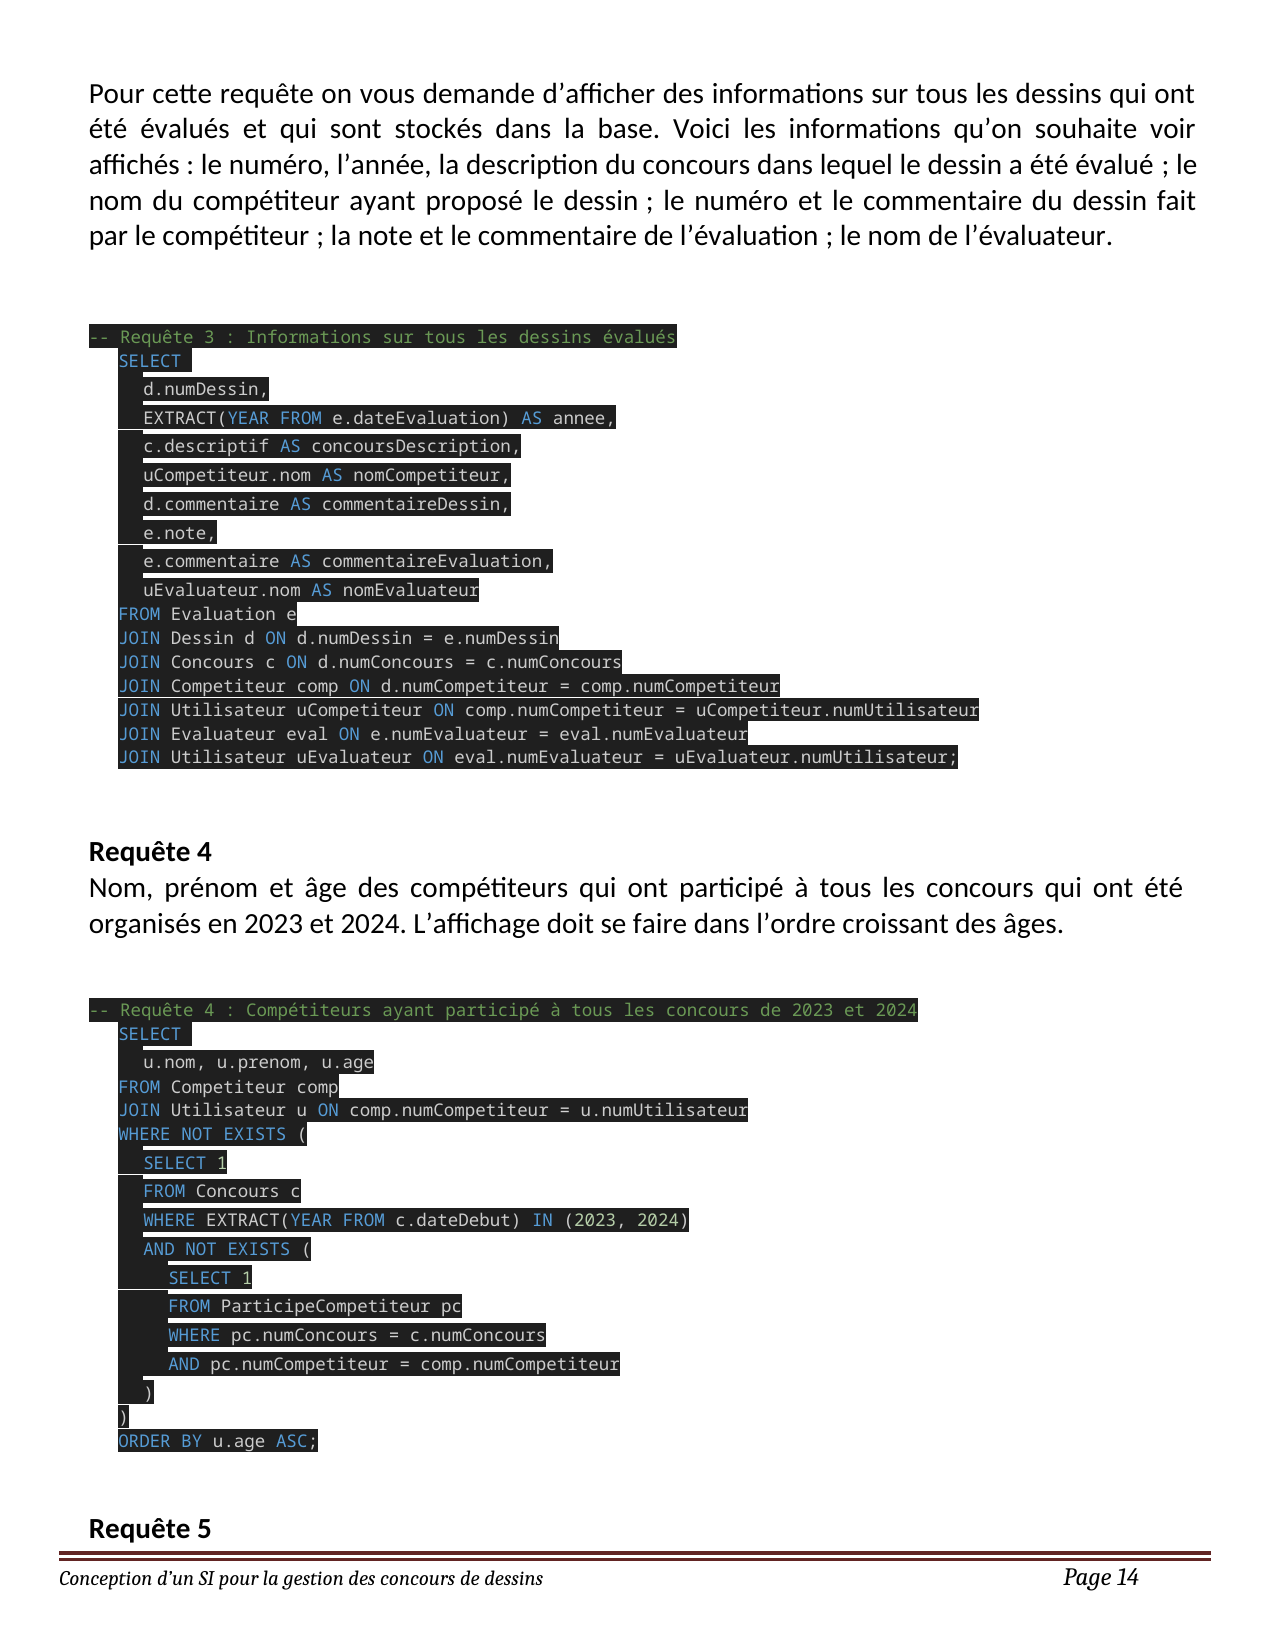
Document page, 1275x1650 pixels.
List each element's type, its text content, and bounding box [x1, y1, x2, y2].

text ) [118, 1376, 1122, 1404]
text d.commentaire AS commentaireDessin, [118, 487, 1122, 516]
text c.descriptif AS concoursDescription, [118, 429, 1122, 458]
text -- Requête 3 : Informations sur tous les dessins évalués [88, 324, 1197, 348]
text SELECT [118, 348, 1122, 372]
text SELECT 1 [118, 1261, 1122, 1289]
text JOIN Evaluateur eval ON e.numEvaluateur = eval.numEvaluateur [118, 721, 1122, 745]
text FROM Concours c [118, 1174, 1122, 1203]
text WHERE NOT EXISTS ( [118, 1122, 1122, 1146]
text uCompetiteur.nom AS nomCompetiteur, [118, 458, 1122, 487]
text WHERE pc.numConcours = c.numConcours [118, 1318, 1122, 1347]
text d.numDessin, [118, 372, 1122, 401]
text SELECT 1 [118, 1146, 1122, 1174]
text Requête 5 [88, 1510, 1197, 1545]
text JOIN Utilisateur u ON comp.numCompetiteur = u.numUtilisateur [118, 1098, 1122, 1122]
text WHERE EXTRACT(YEAR FROM c.dateDebut) IN (2023, 2024) [118, 1203, 1122, 1232]
text Nom, prénom et âge des compétiteurs qui ont participé à tous les concours qui ont été organisés en 2023 et 2024. L’affichage doit se faire dans l’ordre croissant des âges. [88, 869, 1197, 940]
text AND pc.numCompetiteur = comp.numCompetiteur [118, 1347, 1122, 1376]
text ) [118, 1404, 1122, 1428]
text FROM ParticipeCompetiteur pc [118, 1289, 1122, 1318]
text JOIN Utilisateur uCompetiteur ON comp.numCompetiteur = uCompetiteur.numUtilisateur [118, 697, 1122, 721]
text FROM Competiteur comp [118, 1074, 1122, 1098]
text JOIN Competiteur comp ON d.numCompetiteur = comp.numCompetiteur [118, 674, 1122, 697]
text u.nom, u.prenom, u.age [118, 1046, 1122, 1074]
text Requête 4 [88, 833, 1197, 869]
text JOIN Concours c ON d.numConcours = c.numConcours [118, 650, 1122, 674]
text e.commentaire AS commentaireEvaluation, [118, 544, 1122, 573]
text Pour cette requête on vous demande d’afficher des informations sur tous les dessins qui ont été évalués et qui sont stockés dans la base. Voici les informations qu’on souhaite voir affichés : le numéro, l’année, la description du concours dans lequel le dessin a été évalué ; le nom du compétiteur ayant proposé le dessin ; le numéro et le commentaire du dessin fait par le compétiteur ; la note et le commentaire de l’évaluation ; le nom de l’évaluateur. [88, 75, 1197, 253]
text JOIN Dessin d ON d.numDessin = e.numDessin [118, 626, 1122, 650]
text EXTRACT(YEAR FROM e.dateEvaluation) AS annee, [118, 401, 1122, 429]
text -- Requête 4 : Compétiteurs ayant participé à tous les concours de 2023 et 2024 [88, 998, 1197, 1022]
text ORDER BY u.age ASC; [118, 1428, 1122, 1452]
text FROM Evaluation e [118, 602, 1122, 626]
text AND NOT EXISTS ( [118, 1232, 1122, 1261]
text e.note, [118, 516, 1122, 544]
text SELECT [118, 1022, 1122, 1046]
text JOIN Utilisateur uEvaluateur ON eval.numEvaluateur = uEvaluateur.numUtilisateur; [118, 745, 1122, 769]
text uEvaluateur.nom AS nomEvaluateur [118, 573, 1122, 602]
